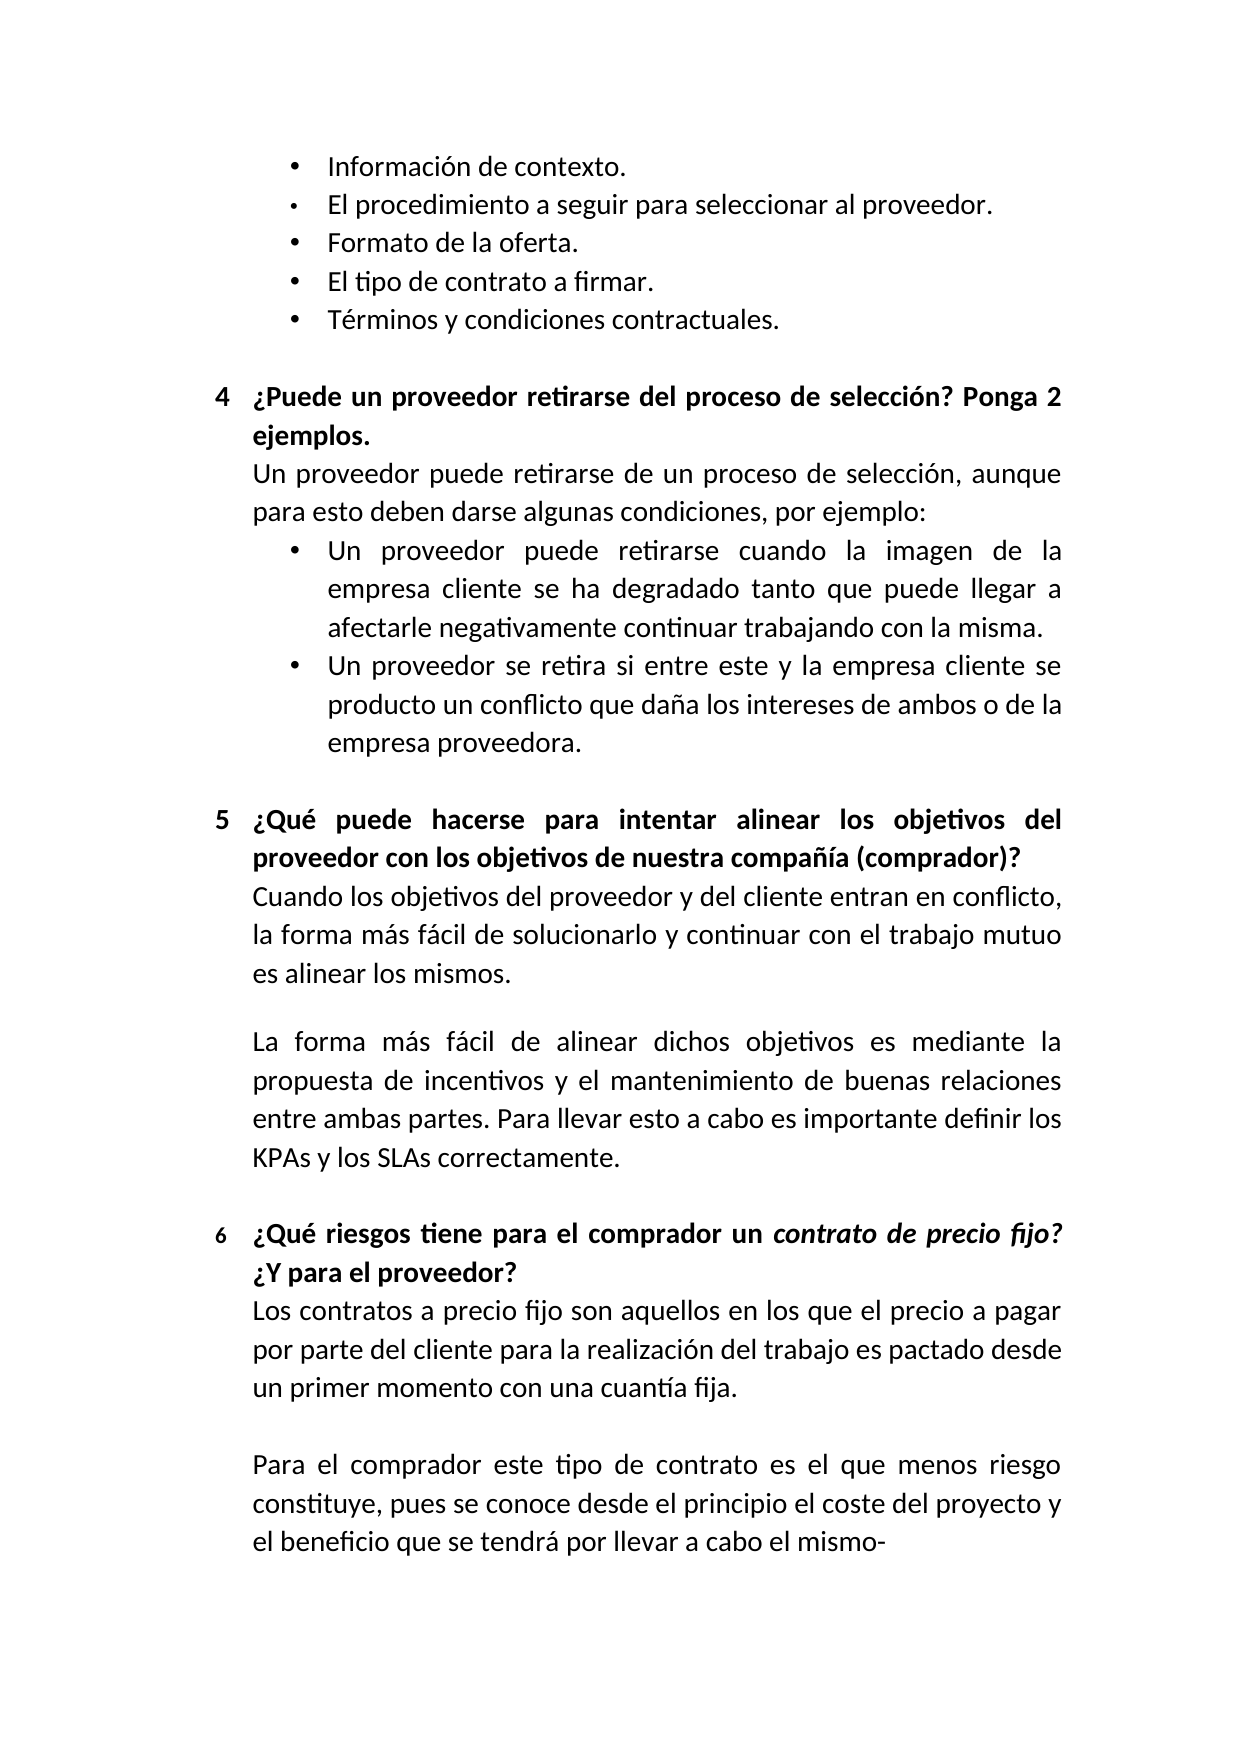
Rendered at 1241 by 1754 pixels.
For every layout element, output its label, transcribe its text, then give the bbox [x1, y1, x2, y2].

list Un proveedor puede retirarse cuando la imagen de la empresa cliente se ha degradado tanto que puede llegar a afectarle negativamente continuar trabajando con la misma. [290, 532, 1063, 644]
list Un proveedor puede retirarse de un proceso de selección, aunque para esto deben darse algunas condiciones, por ejemplo: [252, 455, 1063, 529]
list La forma más fácil de alinear dichos objetivos es mediante la propuesta de incentivos y el mantenimiento de buenas relaciones entre ambas partes. Para llevar esto a cabo es importante definir los KPAs y los SLAs correctamente. [252, 1023, 1063, 1174]
list El tipo de contrato a firmar. [290, 263, 1063, 298]
list Un proveedor se retira si entre este y la empresa cliente se producto un conflicto que daña los intereses de ambos o de la empresa proveedora. [290, 647, 1063, 760]
list Para el comprador este tipo de contrato es el que menos riesgo constituye, pues se conoce desde el principio el coste del proyecto y el beneficio que se tendrá por llevar a cabo el mismo- [252, 1446, 1063, 1559]
list Información de contexto. [290, 148, 1063, 183]
list ¿Qué riesgos tiene para el comprador un contrato de precio fijo? ¿Y para el proveedor? [215, 1216, 1063, 1290]
list Cuando los objetivos del proveedor y del cliente entran en conflicto, la forma más fácil de solucionarlo y continuar con el trabajo mutuo es alinear los mismos. [252, 878, 1063, 990]
list ¿Puede un proveedor retirarse del proceso de selección? Ponga 2 ejemplos. [215, 378, 1063, 452]
list ¿Qué puede hacerse para intentar alinear los objetivos del proveedor con los objetivos de nuestra compañía (comprador)? [215, 801, 1063, 875]
list El procedimiento a seguir para seleccionar al proveedor. [290, 186, 1063, 222]
list Los contratos a precio fijo son aquellos en los que el precio a pagar por parte del cliente para la realización del trabajo es pactado desde un primer momento con una cuantía fija. [252, 1292, 1063, 1405]
list Términos y condiciones contractuales. [290, 301, 1063, 337]
list Formato de la oferta. [290, 224, 1063, 260]
